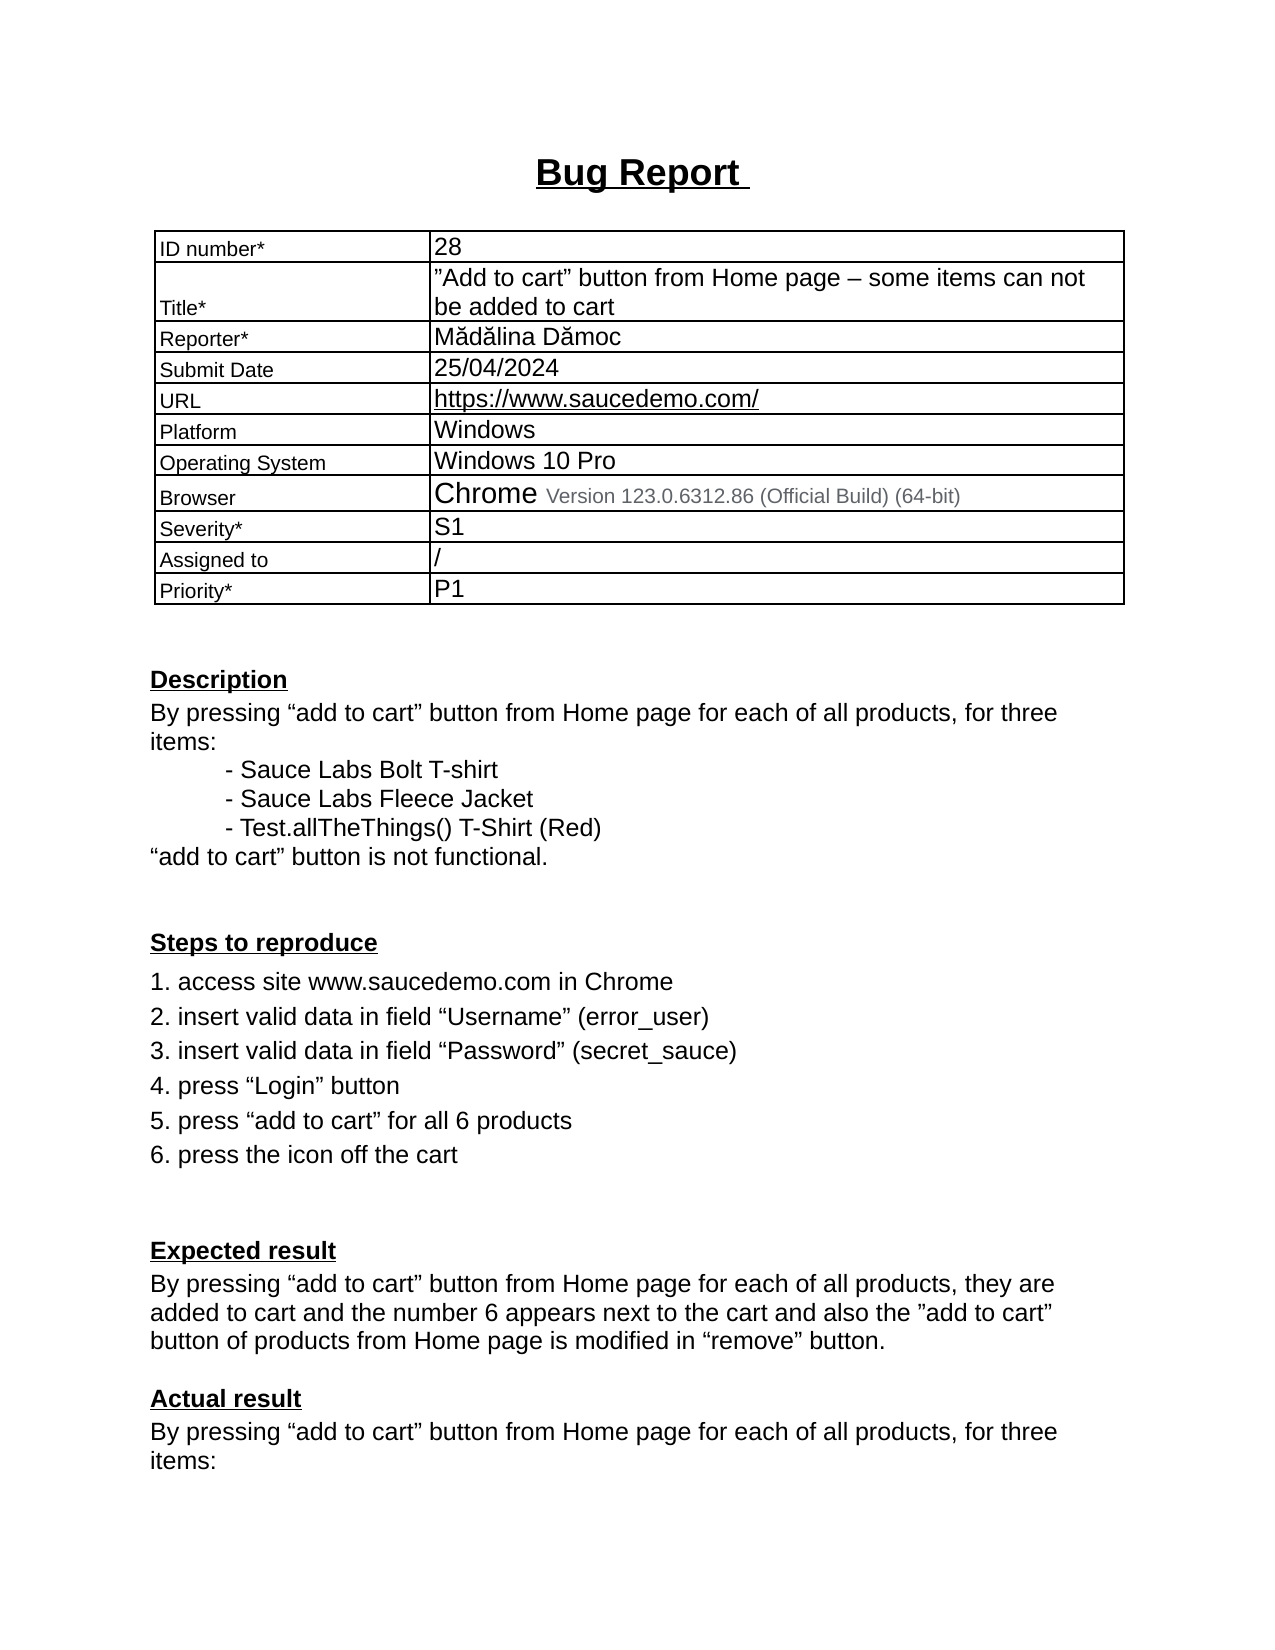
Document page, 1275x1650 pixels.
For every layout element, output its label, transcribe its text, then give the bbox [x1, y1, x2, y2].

table_cell Operating System [156, 446, 429, 474]
text 4. press “Login” button [150, 1071, 1125, 1100]
text Actual result [150, 1384, 1125, 1413]
table_cell Windows 10 Pro [431, 446, 1123, 474]
table_header 28 [431, 232, 1123, 261]
text 6. press the icon off the cart [150, 1140, 1125, 1169]
table_cell S1 [431, 512, 1123, 541]
table_cell Chrome Version 123.0.6312.86 (Official Build) (64-bit) [431, 476, 1123, 510]
text Expected result [150, 1236, 1125, 1264]
text By pressing “add to cart” button from Home page for each of all products, they are added to cart and the number 6 appears next to the cart and also the ”add to cart” button of products from Home page is modified in “remove” button. [150, 1269, 1125, 1355]
table_cell Priority* [156, 574, 429, 602]
table_cell Browser [156, 476, 429, 510]
table_cell Submit Date [156, 353, 429, 382]
table_cell Severity* [156, 512, 429, 541]
text By pressing “add to cart” button from Home page for each of all products, for three items: [150, 1417, 1125, 1474]
text 5. press “add to cart” for all 6 products [150, 1106, 1125, 1134]
table_cell Mădălina Dămoc [431, 322, 1123, 351]
table_cell ”Add to cart” button from Home page – some items can not be added to cart [431, 263, 1123, 320]
text By pressing “add to cart” button from Home page for each of all products, for three items: - Sauce Labs Bolt T-shirt - Sauce Labs Fleece Jacket - Test.allTheThings() T-Shirt (Red) “add to cart” button is not functional. [150, 698, 1125, 871]
table_cell Assigned to [156, 543, 429, 572]
table_cell URL [156, 384, 429, 413]
table_header ID number* [156, 232, 429, 261]
text Steps to reproduce [150, 928, 1125, 957]
table_cell P1 [431, 574, 1123, 602]
table_cell 25/04/2024 [431, 353, 1123, 382]
text Bug Report [150, 150, 1125, 193]
text 1. access site www.saucedemo.com in Chrome [150, 967, 1125, 996]
table_cell https://www.saucedemo.com/ [431, 384, 1123, 413]
table_cell Platform [156, 415, 429, 443]
text 3. insert valid data in field “Password” (secret_sauce) [150, 1036, 1125, 1065]
table_cell Title* [156, 263, 429, 320]
text 2. insert valid data in field “Username” (error_user) [150, 1002, 1125, 1030]
table_cell Reporter* [156, 322, 429, 351]
table_cell / [431, 543, 1123, 572]
text Description [150, 665, 1125, 694]
table_cell Windows [431, 415, 1123, 443]
